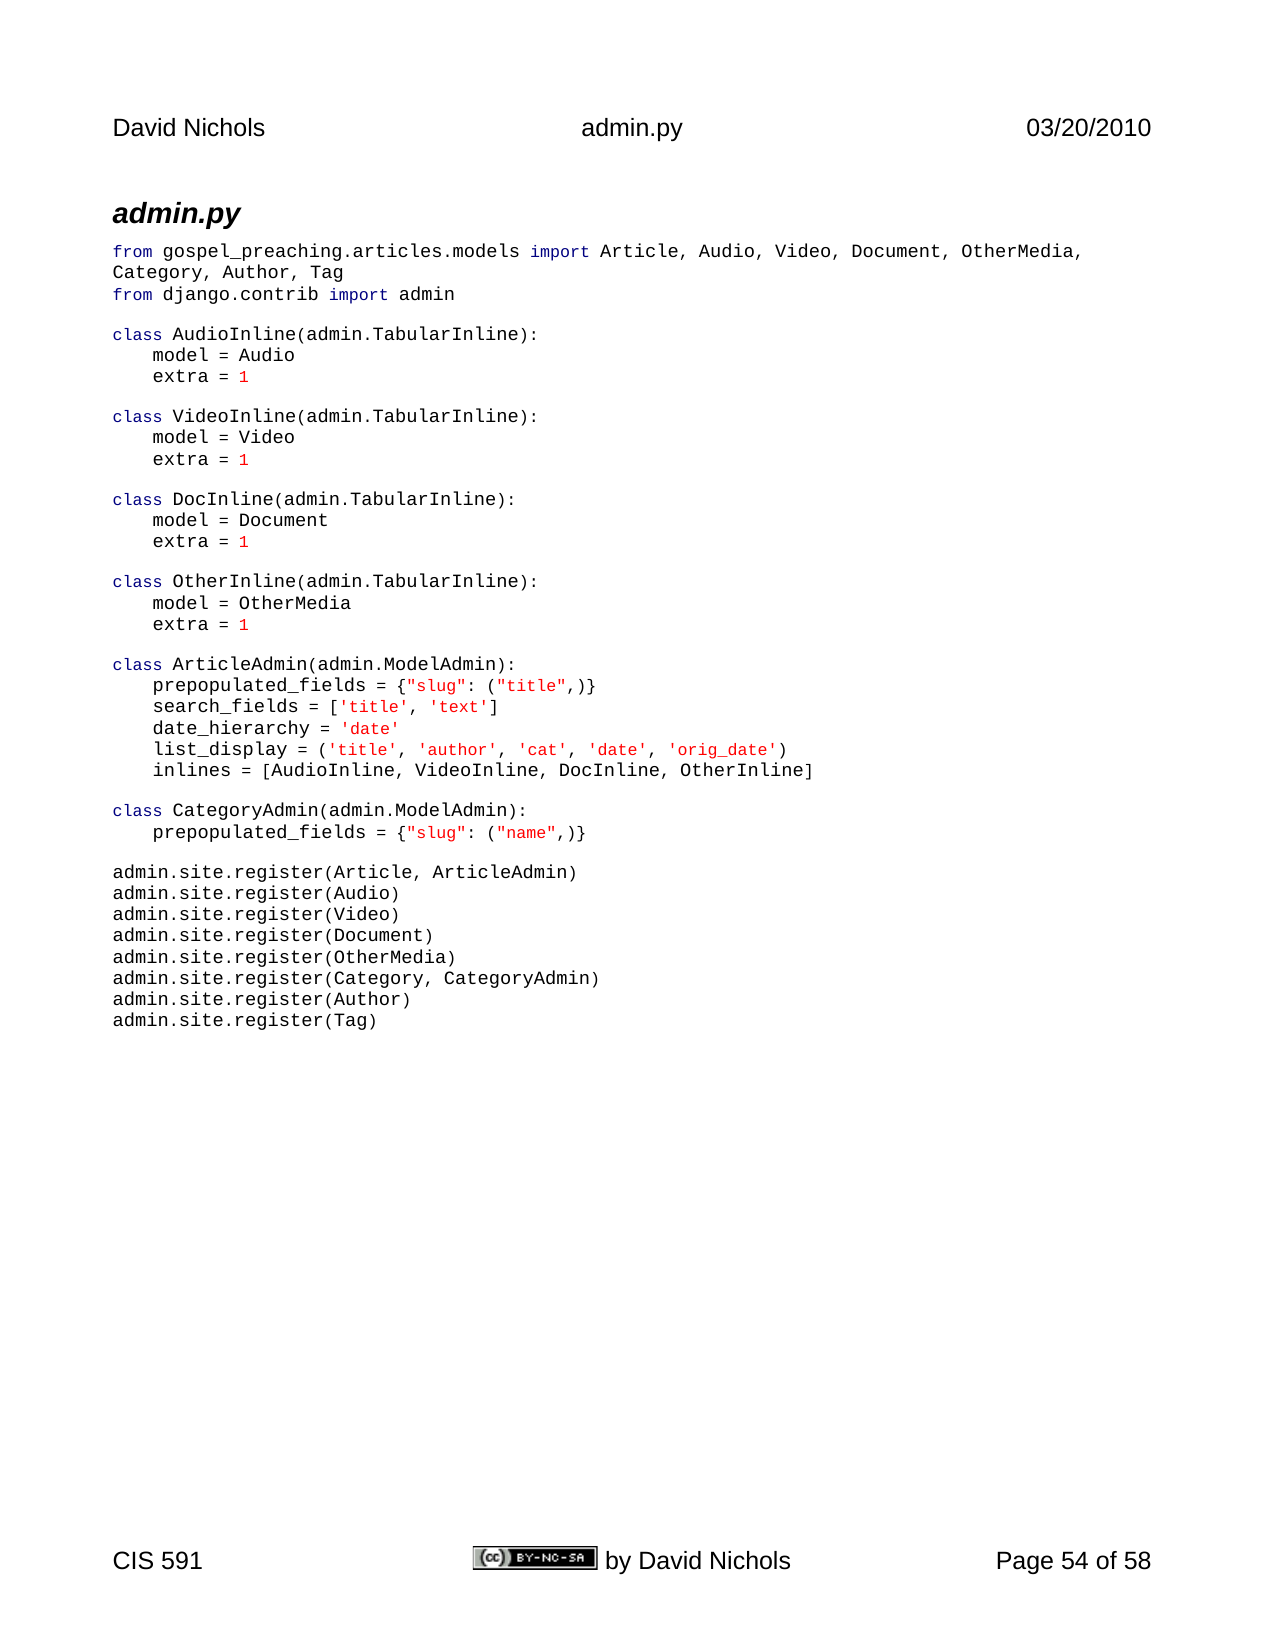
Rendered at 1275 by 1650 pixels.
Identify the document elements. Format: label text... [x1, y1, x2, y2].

text class ArticleAdmin(admin.ModelAdmin): [112, 655, 1162, 676]
text class OtherInline(admin.TabularInline): [112, 572, 1162, 593]
text admin.site.register(Document) [112, 926, 1162, 947]
text admin.site.register(Video) [112, 905, 1162, 926]
text model = Document [112, 511, 1162, 532]
text extra = 1 [112, 449, 1162, 471]
text model = Video [112, 428, 1162, 449]
text admin.site.register(Tag) [112, 1011, 1162, 1032]
text admin.site.register(Author) [112, 990, 1162, 1011]
text admin.site.register(Article, ArticleAdmin) [112, 862, 1162, 884]
text admin.site.register(Category, CategoryAdmin) [112, 969, 1162, 990]
text inlines = [AudioInline, VideoInline, DocInline, OtherInline] [112, 761, 1162, 782]
text extra = 1 [112, 615, 1162, 636]
text extra = 1 [112, 367, 1162, 388]
picture [472, 1546, 598, 1570]
text model = Audio [112, 346, 1162, 367]
text list_display = ('title', 'author', 'cat', 'date', 'orig_date') [112, 740, 1162, 761]
text admin.site.register(Audio) [112, 884, 1162, 905]
text extra = 1 [112, 532, 1162, 553]
subtitle admin.py [112, 196, 1162, 229]
text class AudioInline(admin.TabularInline): [112, 324, 1162, 346]
text class CategoryAdmin(admin.ModelAdmin): [112, 801, 1162, 822]
text class VideoInline(admin.TabularInline): [112, 407, 1162, 428]
text date_hierarchy = 'date' [112, 718, 1162, 740]
text prepopulated_fields = {"slug": ("name",)} [112, 822, 1162, 844]
text from django.contrib import admin [112, 284, 1162, 306]
text prepopulated_fields = {"slug": ("title",)} [112, 676, 1162, 697]
text from gospel_preaching.articles.models import Article, Audio, Video, Document, OtherMedia, Category, Author, Tag [112, 242, 1162, 284]
text admin.site.register(OtherMedia) [112, 947, 1162, 969]
text model = OtherMedia [112, 593, 1162, 615]
text class DocInline(admin.TabularInline): [112, 489, 1162, 511]
text search_fields = ['title', 'text'] [112, 697, 1162, 718]
